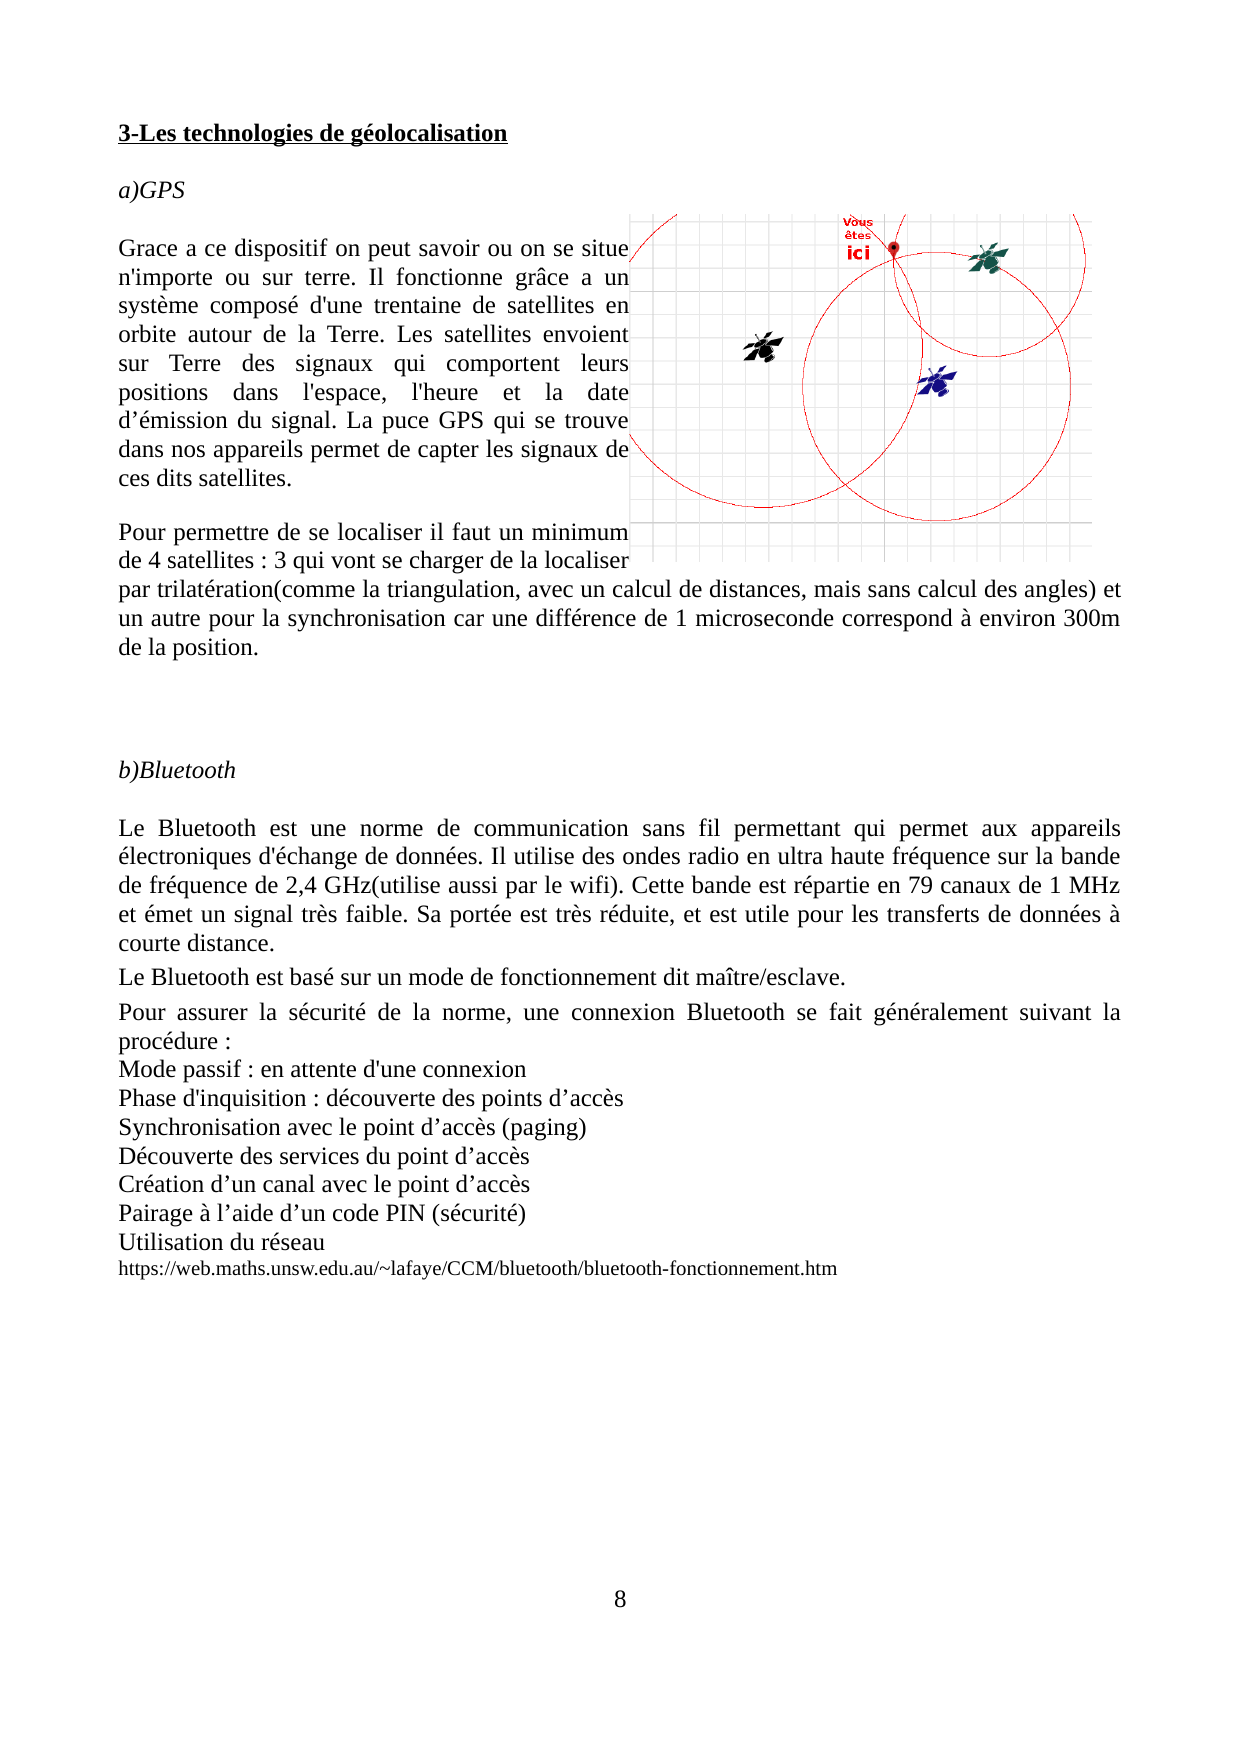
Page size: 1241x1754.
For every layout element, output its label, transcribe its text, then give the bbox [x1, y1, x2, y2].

text Le Bluetooth est une norme de communication sans fil permettant qui permet aux appareils électroniques d'échange de données. Il utilise des ondes radio en ultra haute fréquence sur la bande de fréquence de 2,4 GHz(utilise aussi par le wifi). Cette bande est répartie en 79 canaux de 1 MHz et émet un signal très faible. Sa portée est très réduite, et est utile pour les transferts de données à courte distance. [118, 813, 1122, 956]
text Création d’un canal avec le point d’accès [118, 1169, 1122, 1198]
text Synchronisation avec le point d’accès (paging) [118, 1112, 1122, 1141]
text b)Bluetooth [118, 755, 1122, 784]
text Grace a ce dispositif on peut savoir ou on se situe n'importe ou sur terre. Il fonctionne grâce a un système composé d'une trentaine de satellites en orbite autour de la Terre. Les satellites envoient sur Terre des signaux qui comportent leurs positions dans l'espace, l'heure et la date d’émission du signal. La puce GPS qui se trouve dans nos appareils permet de capter les signaux de ces dits satellites. [118, 233, 629, 492]
text Utilisation du réseau [118, 1227, 1122, 1256]
text a)GPS [118, 176, 1122, 204]
text Le Bluetooth est basé sur un mode de fonctionnement dit maître/esclave. [118, 962, 1122, 991]
picture [629, 214, 1092, 562]
text 8 [118, 1584, 1122, 1613]
text Pour assurer la sécurité de la norme, une connexion Bluetooth se fait généralement suivant la procédure : [118, 997, 1122, 1054]
text Pour permettre de se localiser il faut un minimum de 4 satellites : 3 qui vont se charger de la localiser par trilatération(comme la triangulation, avec un calcul de distances, mais sans calcul des angles) et un autre pour la synchronisation car une différence de 1 microseconde correspond à environ 300m de la position. [118, 517, 1122, 660]
text Pairage à l’aide d’un code PIN (sécurité) [118, 1198, 1122, 1227]
text Phase d'inquisition : découverte des points d’accès [118, 1083, 1122, 1112]
text 3-Les technologies de géolocalisation [118, 118, 1122, 147]
text https://web.maths.unsw.edu.au/~lafaye/CCM/bluetooth/bluetooth-fonctionnement.htm [118, 1256, 1122, 1280]
text Découverte des services du point d’accès [118, 1141, 1122, 1169]
text Mode passif : en attente d'une connexion [118, 1054, 1122, 1083]
